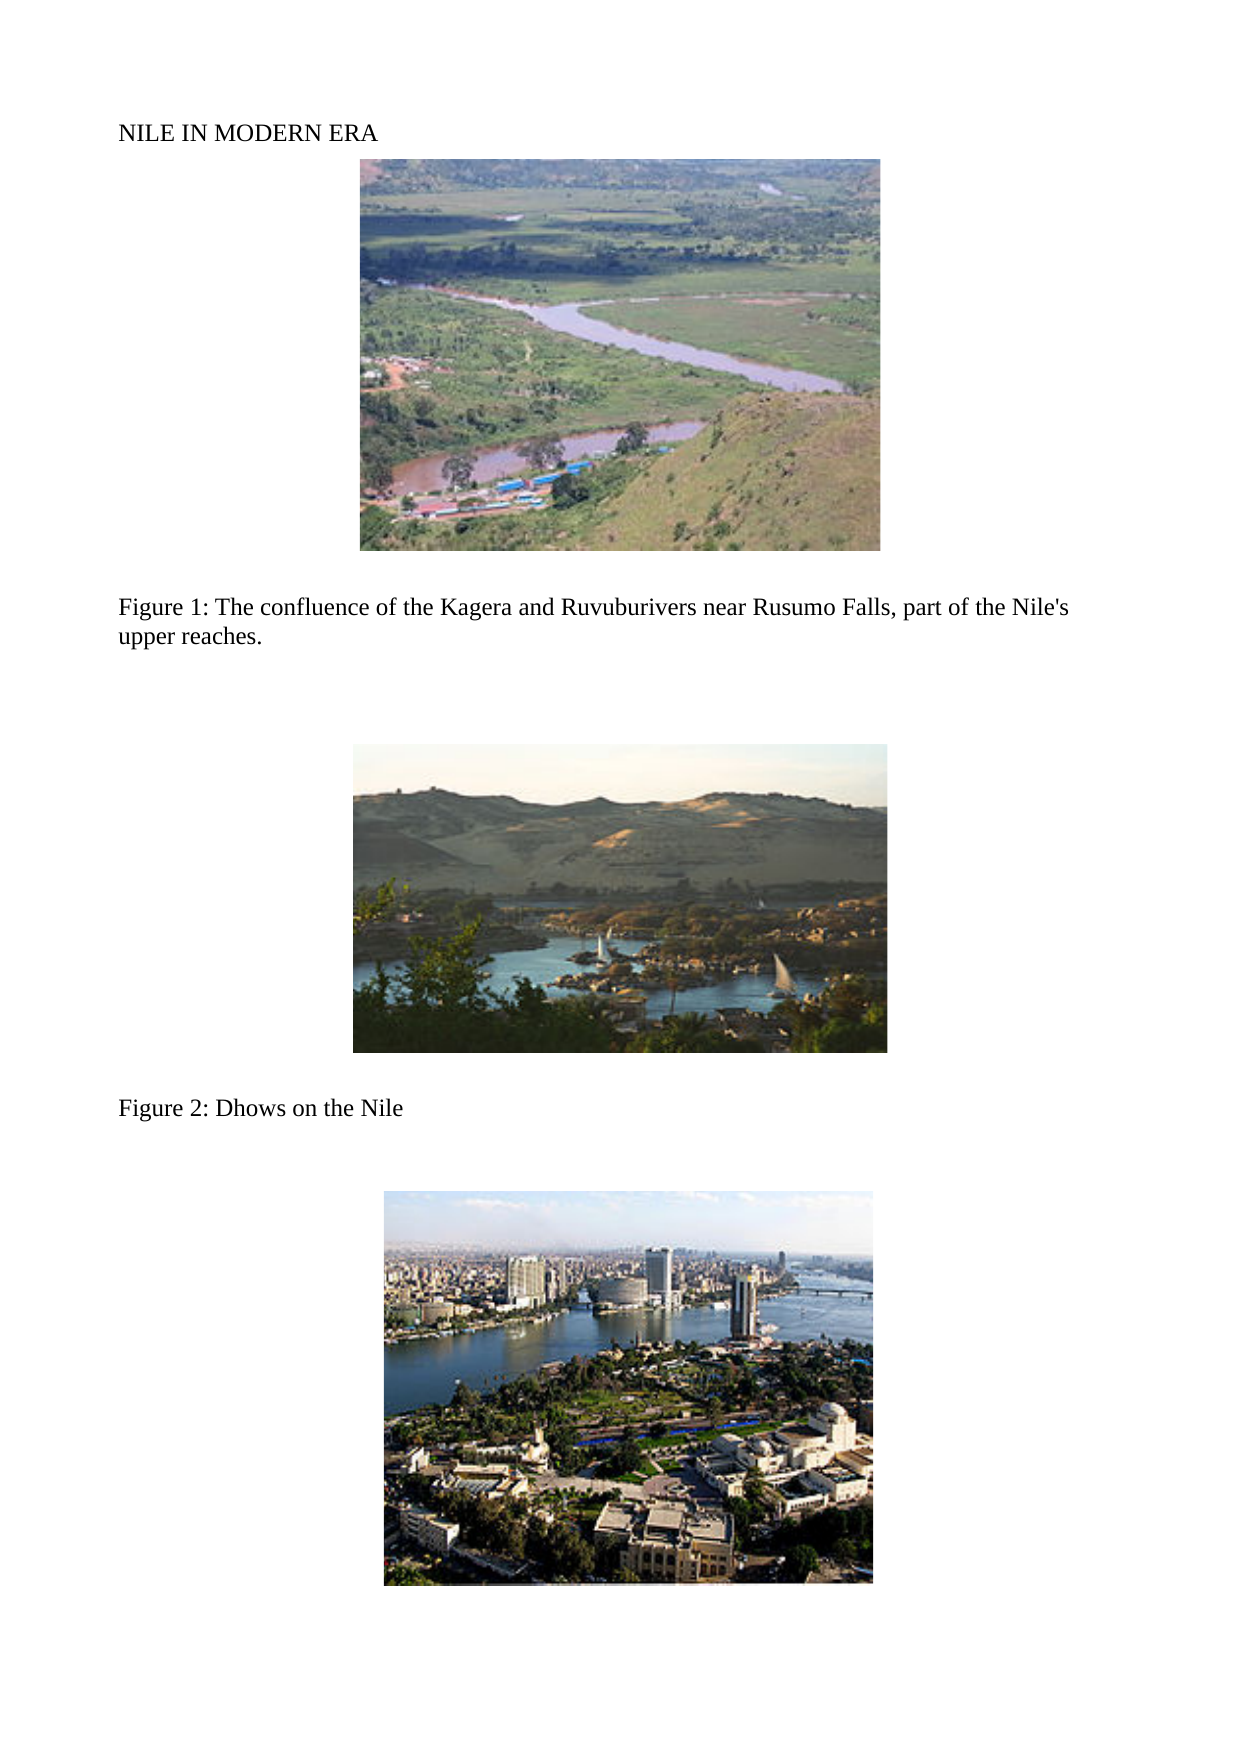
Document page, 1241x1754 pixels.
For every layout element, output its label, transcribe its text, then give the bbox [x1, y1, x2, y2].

picture [353, 744, 888, 1053]
picture [383, 1191, 874, 1586]
text Figure 2: Dhows on the Nile [118, 1093, 1122, 1122]
picture [359, 159, 881, 551]
text Figure 1: The confluence of the Kagera and Ruvuburivers near Rusumo Falls, part of the Nile's upper reaches. [118, 592, 1122, 650]
text NILE IN MODERN ERA [118, 118, 1122, 147]
